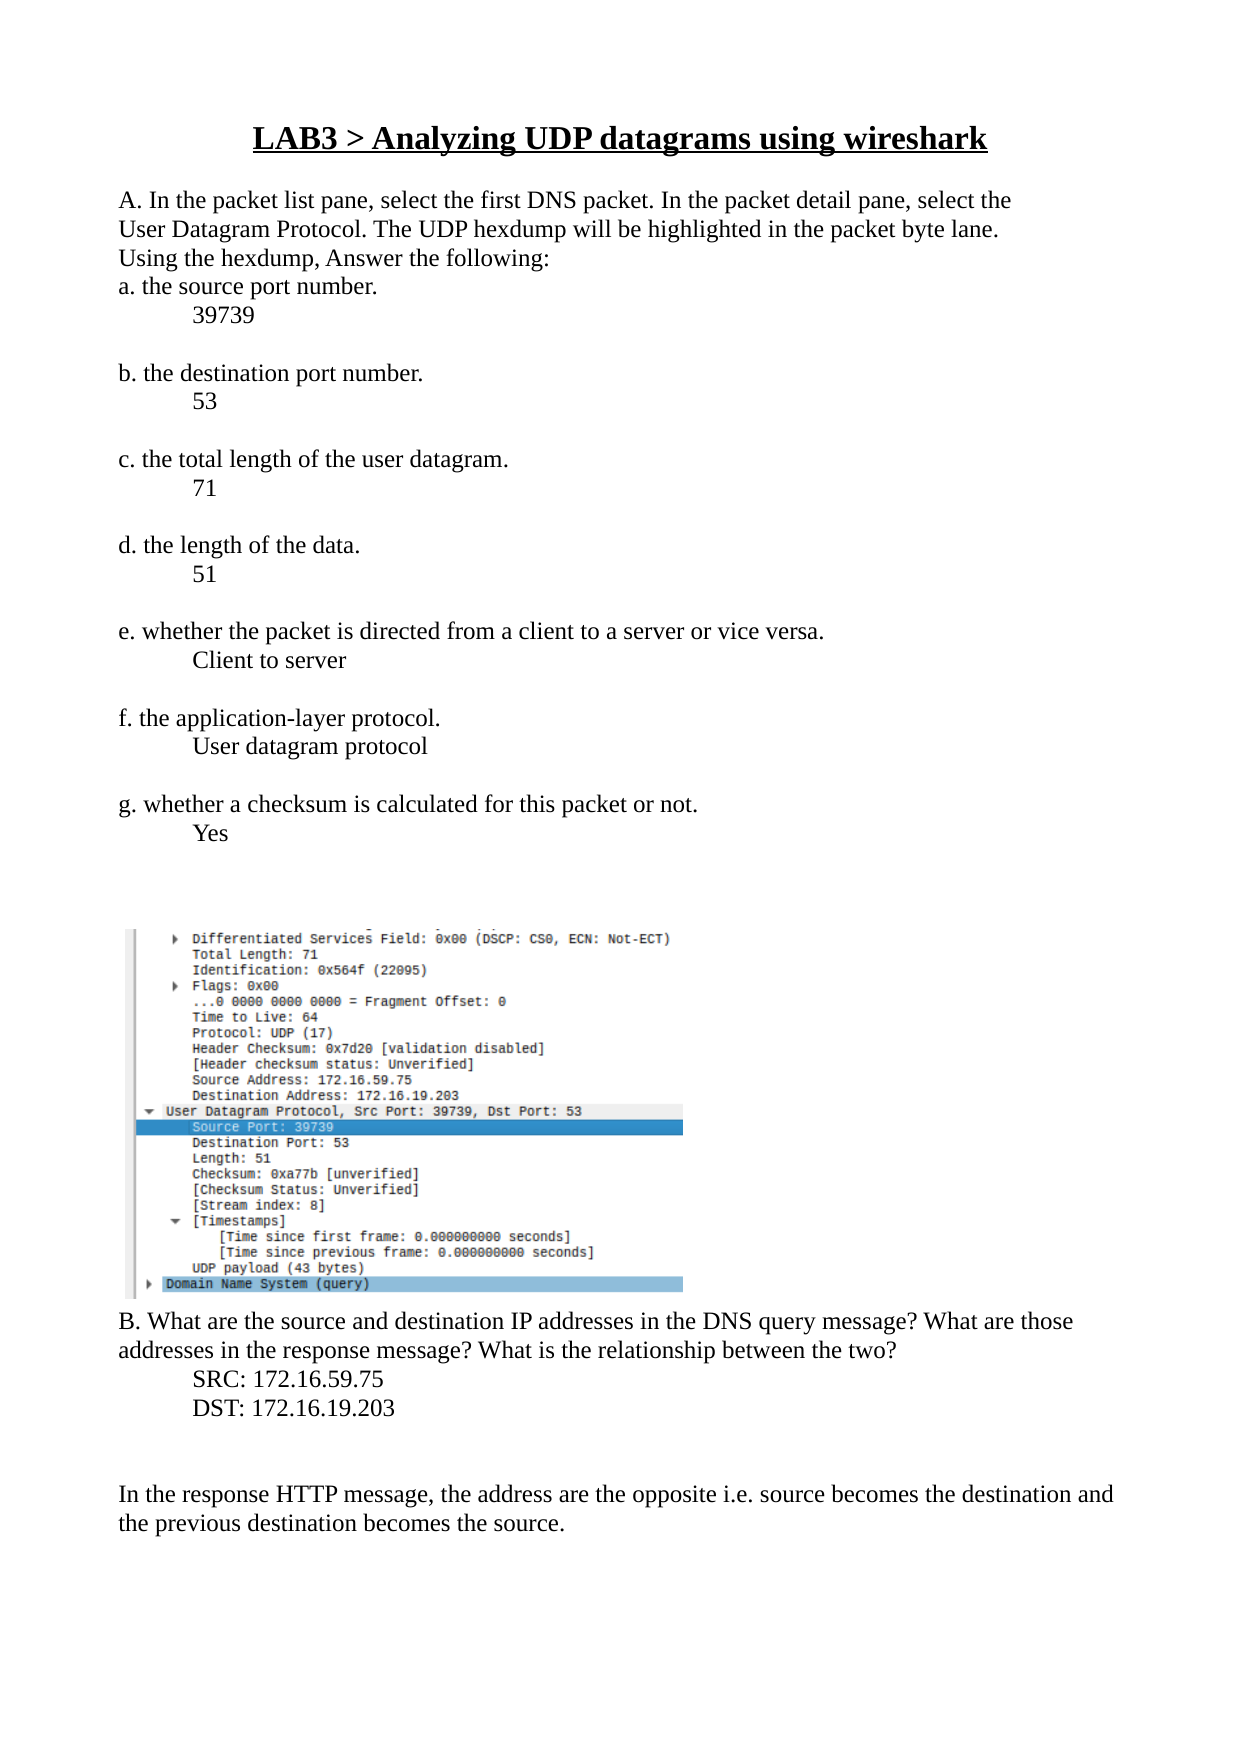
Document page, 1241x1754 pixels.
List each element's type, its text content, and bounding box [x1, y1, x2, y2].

text Using the hexdump, Answer the following: [118, 243, 1122, 271]
text 71 [118, 473, 1122, 501]
text 39739 [118, 300, 1122, 329]
text e. whether the packet is directed from a client to a server or vice versa. [118, 616, 1122, 645]
text g. whether a checksum is calculated for this packet or not. [118, 789, 1122, 818]
text User datagram protocol [118, 731, 1122, 760]
text c. the total length of the user datagram. [118, 444, 1122, 473]
text DST: 172.16.19.203 [118, 1393, 1122, 1421]
text A. In the packet list pane, select the first DNS packet. In the packet detail pane, select the [118, 185, 1122, 214]
text User Datagram Protocol. The UDP hexdump will be highlighted in the packet byte lane. [118, 214, 1122, 243]
text a. the source port number. [118, 271, 1122, 300]
text f. the application-layer protocol. [118, 703, 1122, 731]
text d. the length of the data. [118, 530, 1122, 559]
text SRC: 172.16.59.75 [118, 1364, 1122, 1393]
text addresses in the response message? What is the relationship between the two? [118, 1335, 1122, 1364]
text In the response HTTP message, the address are the opposite i.e. source becomes the destination and the previous destination becomes the source. [118, 1479, 1122, 1536]
text Client to server [118, 645, 1122, 674]
text b. the destination port number. [118, 358, 1122, 386]
text Yes [118, 818, 1122, 846]
picture [125, 929, 683, 1299]
text 51 [118, 559, 1122, 588]
text LAB3 > Analyzing UDP datagrams using wireshark [118, 118, 1122, 156]
text 53 [118, 386, 1122, 415]
text B. What are the source and destination IP addresses in the DNS query message? What are those [118, 1306, 1122, 1335]
